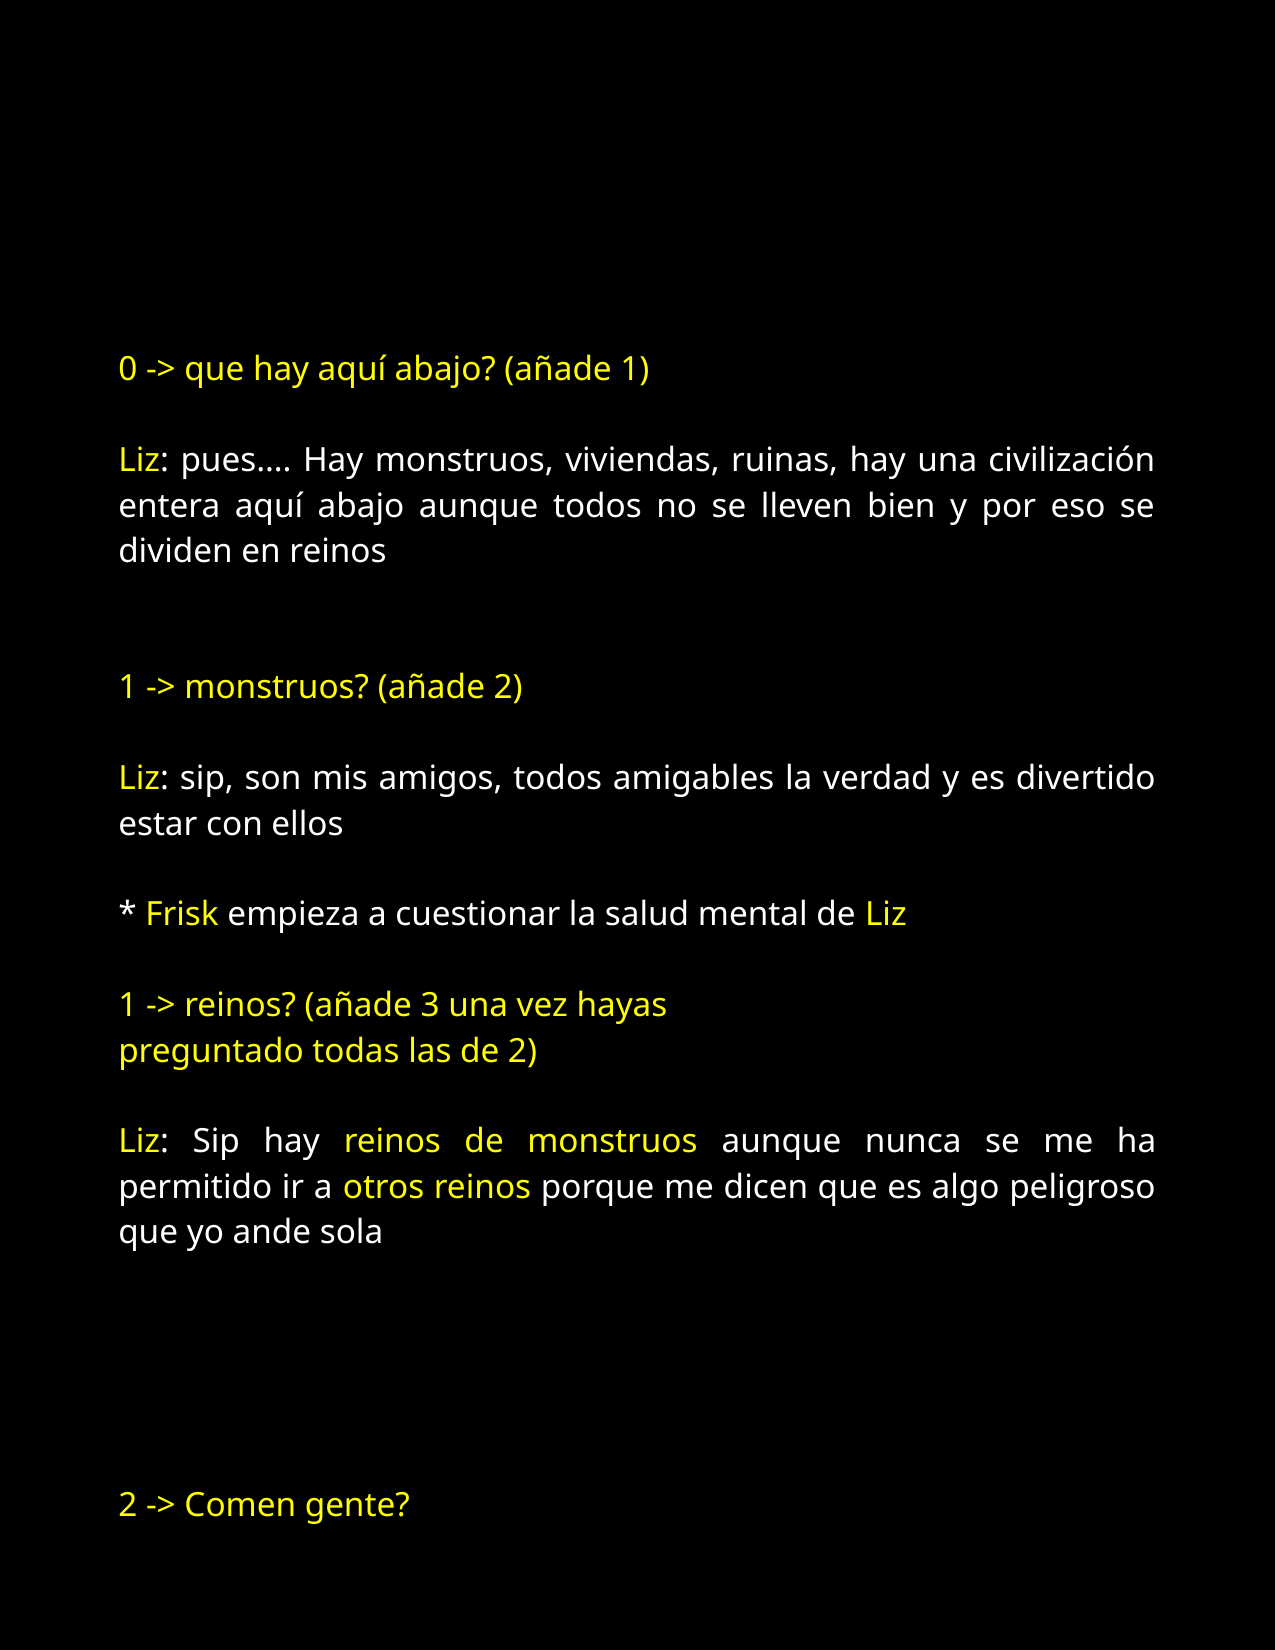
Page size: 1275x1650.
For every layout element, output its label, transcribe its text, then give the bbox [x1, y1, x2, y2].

text Liz: sip, son mis amigos, todos amigables la verdad y es divertido estar con ellos [118, 754, 1157, 845]
text Liz: pues…. Hay monstruos, viviendas, ruinas, hay una civilización entera aquí abajo aunque todos no se lleven bien y por eso se dividen en reinos [118, 436, 1157, 572]
text preguntado todas las de 2) [118, 1026, 1157, 1072]
text 0 -> que hay aquí abajo? (añade 1) [118, 345, 1157, 391]
text 2 -> Comen gente? [118, 1481, 1157, 1526]
text Liz: Sip hay reinos de monstruos aunque nunca se me ha permitido ir a otros reinos porque me dicen que es algo peligroso que yo ande sola [118, 1117, 1157, 1253]
text 1 -> monstruos? (añade 2) [118, 663, 1157, 708]
text * Frisk empieza a cuestionar la salud mental de Liz [118, 890, 1157, 936]
text 1 -> reinos? (añade 3 una vez hayas [118, 981, 1157, 1026]
